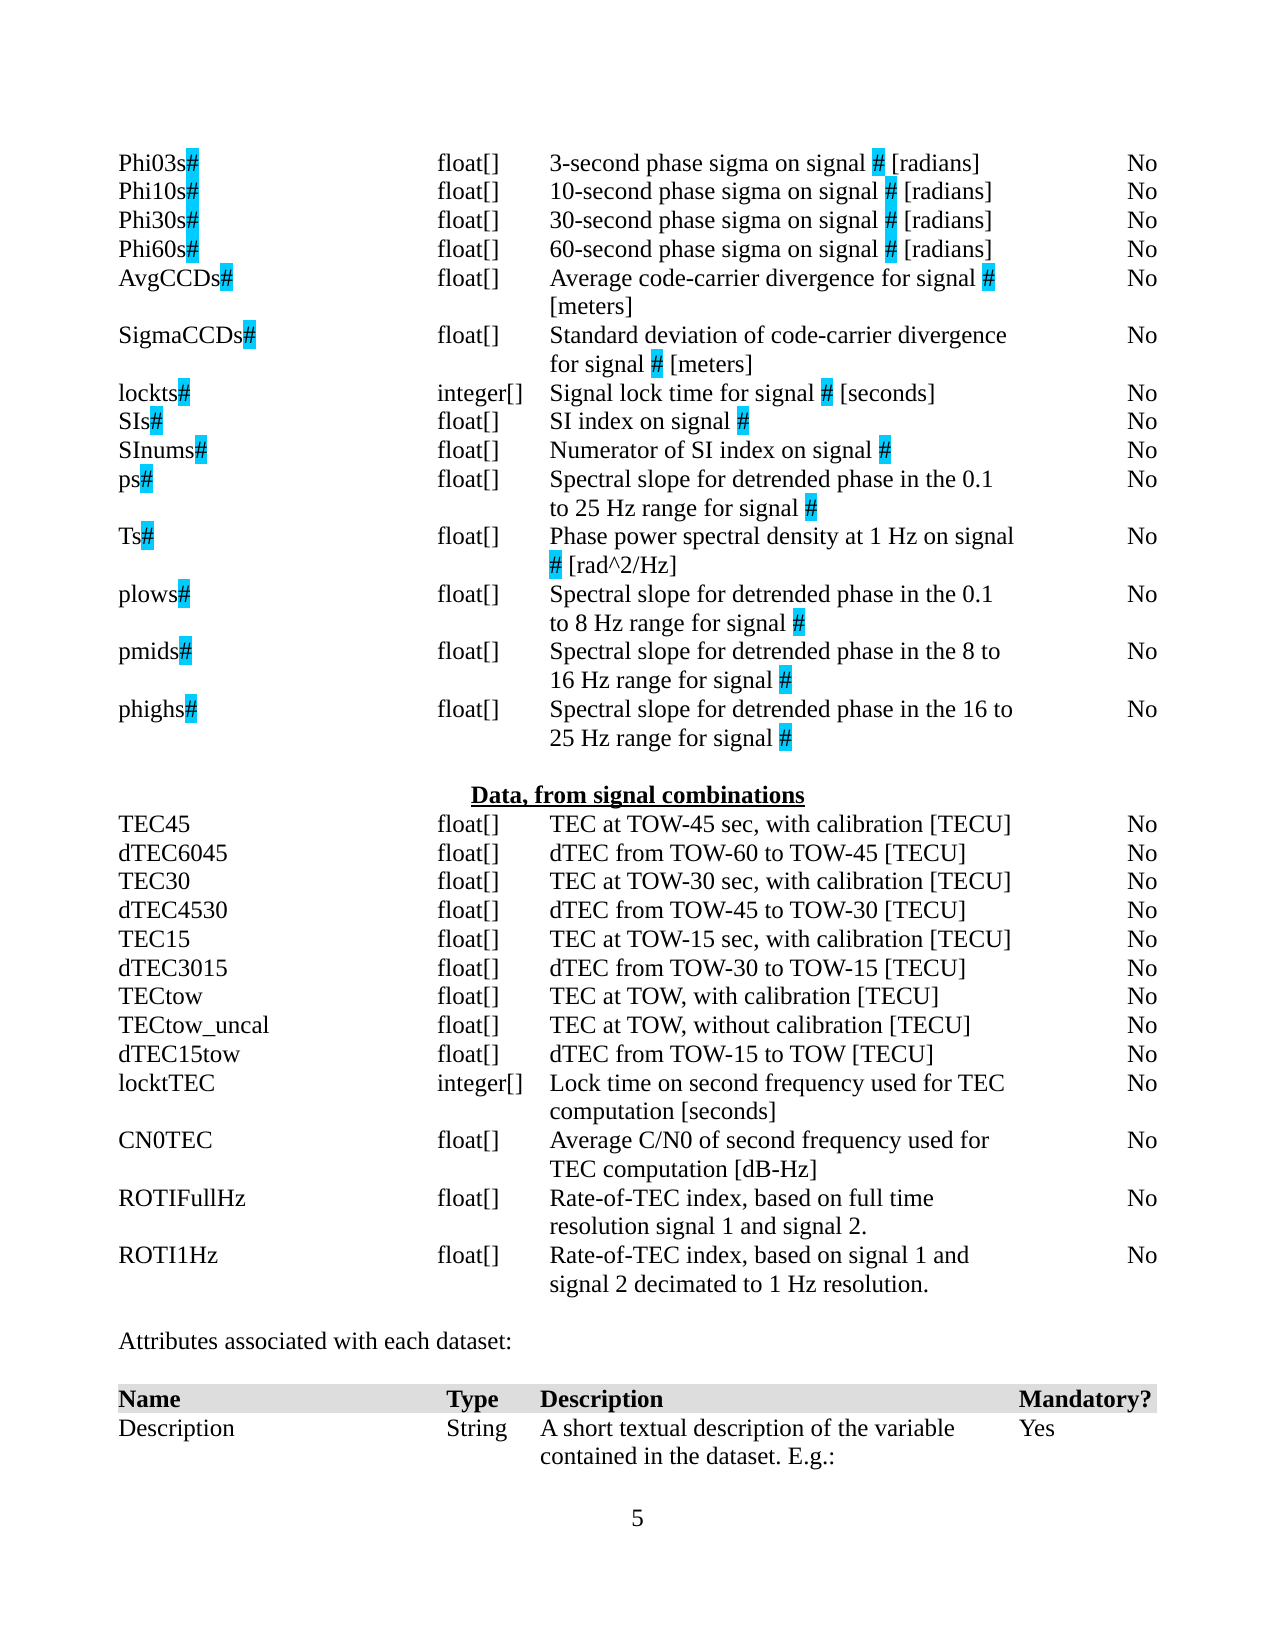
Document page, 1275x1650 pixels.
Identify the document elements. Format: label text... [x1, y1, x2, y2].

table_cell dTEC15tow [118, 1039, 437, 1068]
table_cell TEC at TOW-30 sec, with calibration [TECU] [549, 866, 1018, 895]
table_cell ROTIFullHz [118, 1183, 437, 1240]
table_cell Phi60s# [118, 234, 437, 263]
table_cell No [1019, 953, 1157, 981]
table_cell float[] [437, 464, 549, 521]
table_cell No [1019, 924, 1157, 953]
table_cell Phase power spectral density at 1 Hz on signal # [rad^2/Hz] [549, 521, 1018, 579]
table_cell ps# [118, 464, 437, 521]
table_cell No [1019, 636, 1157, 694]
table_cell No [1019, 205, 1157, 234]
table_cell float[] [437, 1039, 549, 1068]
table_cell No [1019, 1039, 1157, 1068]
table_cell float[] [437, 636, 549, 694]
table_cell [437, 751, 549, 780]
table_cell float[] [437, 1125, 549, 1183]
table_cell [549, 751, 1018, 780]
table_cell No [1019, 1125, 1157, 1183]
table_cell TEC at TOW, without calibration [TECU] [549, 1010, 1018, 1039]
table_cell integer[] [437, 1068, 549, 1125]
table_cell No [1019, 694, 1157, 751]
table_cell float[] [437, 1010, 549, 1039]
table_cell Spectral slope for detrended phase in the 0.1 to 8 Hz range for signal # [549, 579, 1018, 636]
table_cell No [1019, 981, 1157, 1010]
table_cell lockts# [118, 378, 437, 406]
table_cell [118, 751, 437, 780]
table_cell TEC45 [118, 809, 437, 838]
table_cell No [1019, 895, 1157, 924]
table_cell SigmaCCDs# [118, 320, 437, 378]
table_cell A short textual description of the variable contained in the dataset. E.g.: [540, 1413, 1018, 1470]
table_cell [1019, 751, 1157, 780]
table_cell Standard deviation of code-carrier divergence for signal # [meters] [549, 320, 1018, 378]
table_cell Spectral slope for detrended phase in the 0.1 to 25 Hz range for signal # [549, 464, 1018, 521]
table_cell Rate-of-TEC index, based on signal 1 and signal 2 decimated to 1 Hz resolution. [549, 1240, 1018, 1298]
table_cell dTEC6045 [118, 838, 437, 866]
table_cell float[] [437, 809, 549, 838]
table_cell Average C/N0 of second frequency used for TEC computation [dB-Hz] [549, 1125, 1018, 1183]
table_cell Description [118, 1413, 446, 1470]
table_cell No [1019, 435, 1157, 464]
table_cell Phi10s# [118, 176, 437, 205]
table_cell 60-second phase sigma on signal # [radians] [549, 234, 1018, 263]
table_cell No [1019, 809, 1157, 838]
table_cell ROTI1Hz [118, 1240, 437, 1298]
table_cell float[] [437, 895, 549, 924]
table_cell No [1019, 176, 1157, 205]
table_cell SInums# [118, 435, 437, 464]
table_cell Spectral slope for detrended phase in the 8 to 16 Hz range for signal # [549, 636, 1018, 694]
table_cell CN0TEC [118, 1125, 437, 1183]
table_cell No [1019, 1183, 1157, 1240]
table_cell Numerator of SI index on signal # [549, 435, 1018, 464]
table_cell Phi03s# [118, 148, 437, 176]
table_cell TECtow [118, 981, 437, 1010]
table_cell float[] [437, 694, 549, 751]
table_cell float[] [437, 176, 549, 205]
table_cell dTEC from TOW-45 to TOW-30 [TECU] [549, 895, 1018, 924]
table_cell locktTEC [118, 1068, 437, 1125]
table_cell float[] [437, 953, 549, 981]
table_cell Rate-of-TEC index, based on full time resolution signal 1 and signal 2. [549, 1183, 1018, 1240]
table_cell TEC at TOW-15 sec, with calibration [TECU] [549, 924, 1018, 953]
table_cell 3-second phase sigma on signal # [radians] [549, 148, 1018, 176]
table_cell No [1019, 320, 1157, 378]
table_cell float[] [437, 1240, 549, 1298]
table_cell pmids# [118, 636, 437, 694]
table_cell float[] [437, 866, 549, 895]
table_cell Lock time on second frequency used for TEC computation [seconds] [549, 1068, 1018, 1125]
table_cell Signal lock time for signal # [seconds] [549, 378, 1018, 406]
table_cell TECtow_uncal [118, 1010, 437, 1039]
table_cell AvgCCDs# [118, 263, 437, 320]
table_cell SI index on signal # [549, 406, 1018, 435]
table_cell float[] [437, 1183, 549, 1240]
table_cell dTEC from TOW-15 to TOW [TECU] [549, 1039, 1018, 1068]
table_cell No [1019, 234, 1157, 263]
table_cell float[] [437, 521, 549, 579]
table_cell No [1019, 406, 1157, 435]
table_cell TEC at TOW-45 sec, with calibration [TECU] [549, 809, 1018, 838]
table_cell float[] [437, 435, 549, 464]
table_cell No [1019, 579, 1157, 636]
table_cell No [1019, 1010, 1157, 1039]
table_cell float[] [437, 838, 549, 866]
table_cell 30-second phase sigma on signal # [radians] [549, 205, 1018, 234]
table_cell float[] [437, 205, 549, 234]
table_cell dTEC3015 [118, 953, 437, 981]
table_cell float[] [437, 924, 549, 953]
table_cell TEC at TOW, with calibration [TECU] [549, 981, 1018, 1010]
table_cell float[] [437, 406, 549, 435]
table_cell dTEC from TOW-60 to TOW-45 [TECU] [549, 838, 1018, 866]
table_cell TEC15 [118, 924, 437, 953]
table_cell float[] [437, 234, 549, 263]
table_cell phighs# [118, 694, 437, 751]
table_cell No [1019, 1240, 1157, 1298]
table_cell No [1019, 838, 1157, 866]
table_cell integer[] [437, 378, 549, 406]
table_cell dTEC4530 [118, 895, 437, 924]
table_cell float[] [437, 579, 549, 636]
table_cell plows# [118, 579, 437, 636]
table_cell No [1019, 521, 1157, 579]
table_cell No [1019, 263, 1157, 320]
table_cell float[] [437, 981, 549, 1010]
table_cell Spectral slope for detrended phase in the 16 to 25 Hz range for signal # [549, 694, 1018, 751]
table_cell Data, from signal combinations [118, 780, 1157, 809]
table_cell float[] [437, 263, 549, 320]
table_cell float[] [437, 148, 549, 176]
table_cell No [1019, 148, 1157, 176]
table_cell Yes [1019, 1413, 1157, 1470]
table_cell No [1019, 866, 1157, 895]
table_cell 10-second phase sigma on signal # [radians] [549, 176, 1018, 205]
table_cell No [1019, 1068, 1157, 1125]
table_cell String [446, 1413, 540, 1470]
text Attributes associated with each dataset: [118, 1326, 1157, 1355]
table_cell SIs# [118, 406, 437, 435]
table_cell dTEC from TOW-30 to TOW-15 [TECU] [549, 953, 1018, 981]
table_cell TEC30 [118, 866, 437, 895]
table_cell No [1019, 378, 1157, 406]
table_cell Average code-carrier divergence for signal # [meters] [549, 263, 1018, 320]
table_cell Phi30s# [118, 205, 437, 234]
table_cell Ts# [118, 521, 437, 579]
table_cell float[] [437, 320, 549, 378]
table_cell No [1019, 464, 1157, 521]
